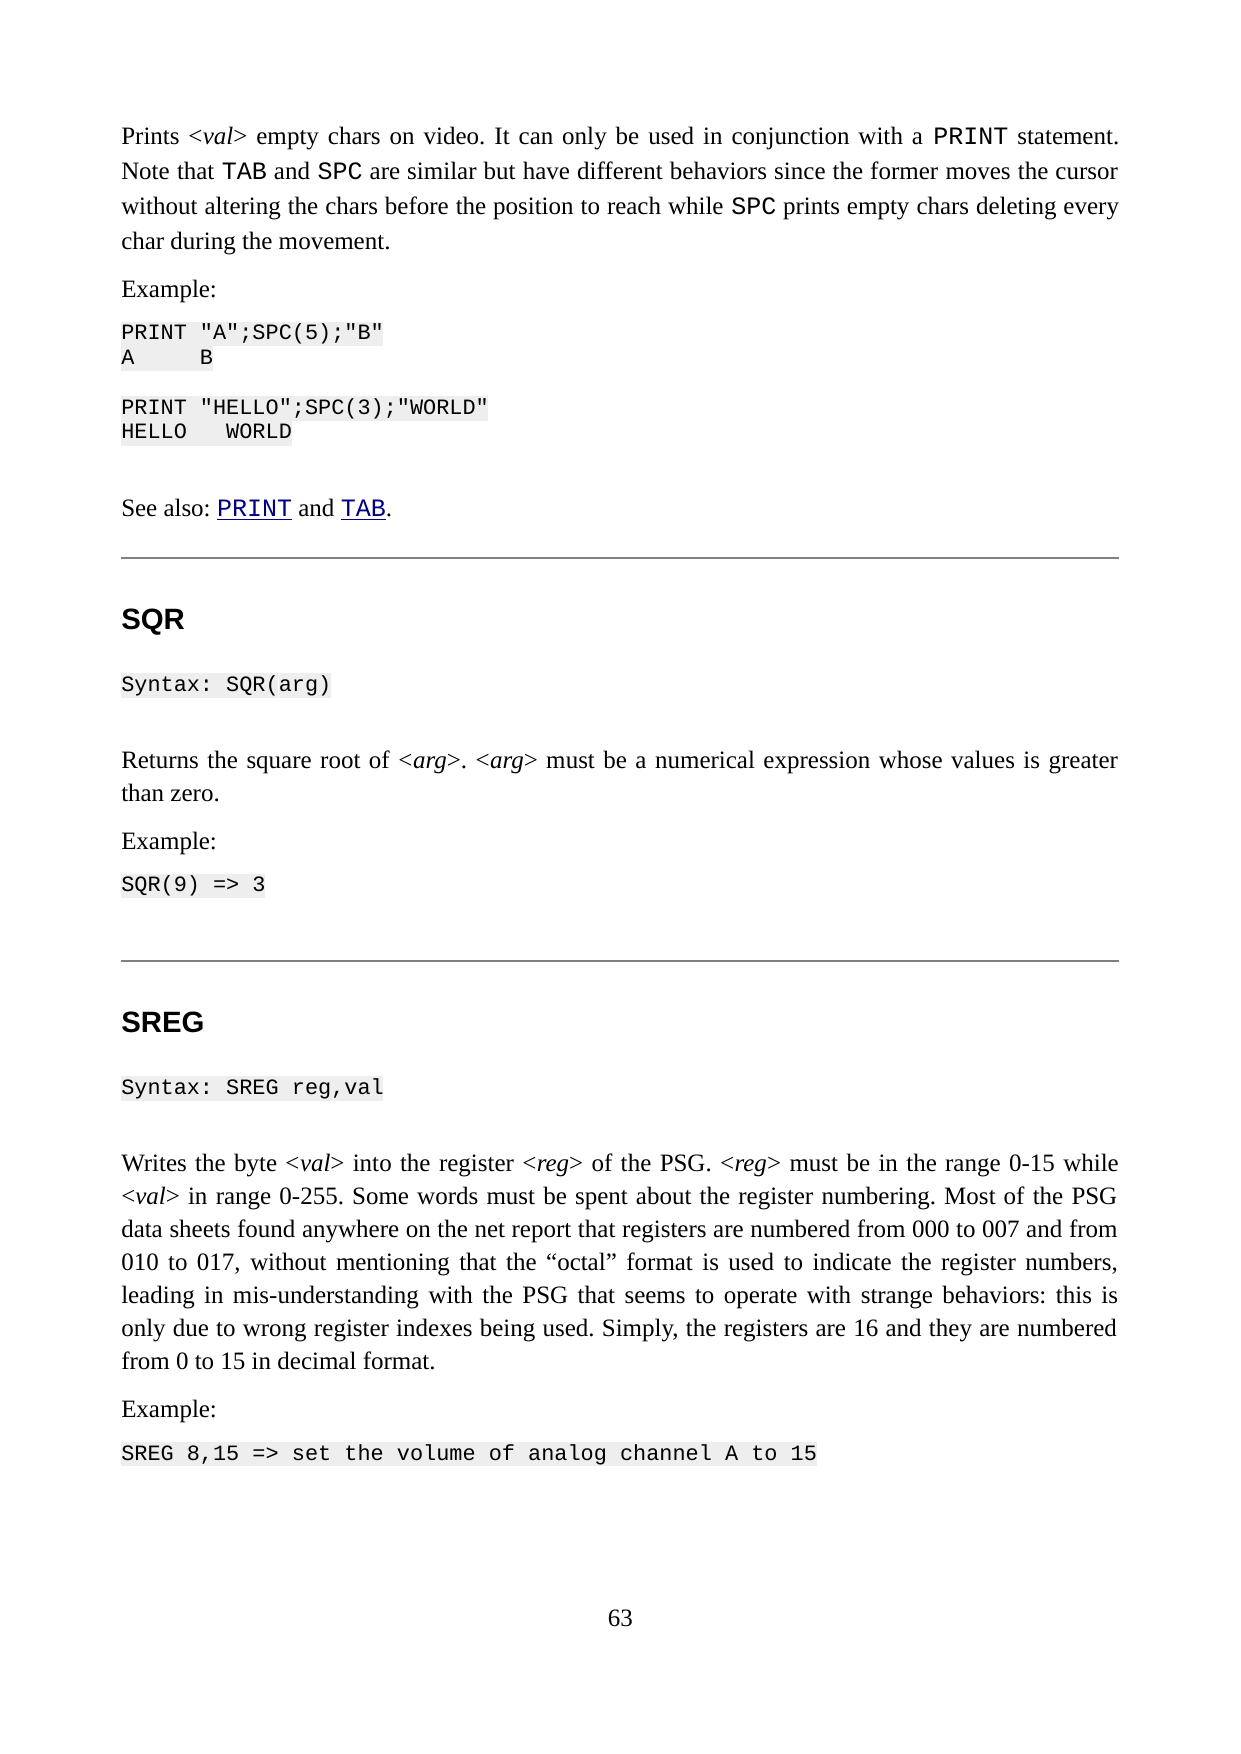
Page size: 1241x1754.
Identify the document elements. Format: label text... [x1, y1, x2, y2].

text See also: PRINT and TAB. [121, 493, 1119, 524]
text Syntax: SREG reg,val [292, 1076, 331, 1101]
subtitle SQR [121, 602, 1119, 636]
text PRINT "HELLO";SPC(3);"WORLD" [488, 396, 1119, 421]
text A B [213, 346, 1119, 371]
text SREG 8,15 => set the volume of analog channel A to 15 [817, 1442, 1119, 1466]
text Syntax: SREG reg,val [344, 1076, 1119, 1101]
text Prints <val> empty chars on video. It can only be used in conjunction with a PRINT statement. Note that TAB and SPC are similar but have different behaviors since the former moves the cursor without altering the chars before the position to reach while SPC prints empty chars deleting every char during the movement. [121, 121, 1119, 255]
text Example: [121, 1394, 1119, 1423]
text Syntax: SQR(arg) [331, 673, 1119, 698]
subtitle SREG [121, 1005, 1119, 1039]
text HELLO WORLD [292, 421, 1119, 446]
text Syntax: SQR(arg) [278, 673, 318, 698]
text PRINT "A";SPC(5);"B" [383, 322, 1119, 346]
text SQR(9) => 3 [265, 874, 1119, 898]
text Example: [121, 826, 1119, 855]
text Example: [121, 274, 1119, 303]
text Writes the byte <val> into the register <reg> of the PSG. <reg> must be in the range 0-15 while <val> in range 0-255. Some words must be spent about the register numbering. Most of the PSG data sheets found anywhere on the net report that registers are numbered from 000 to 007 and from 010 to 017, without mentioning that the “octal” format is used to indicate the register numbers, leading in mis-understanding with the PSG that seems to operate with strange behaviors: this is only due to wrong register indexes being used. Simply, the registers are 16 and they are numbered from 0 to 15 in decimal format. [121, 1148, 1119, 1375]
text Returns the square root of <arg>. <arg> must be a numerical expression whose values is greater than zero. [121, 745, 1119, 807]
